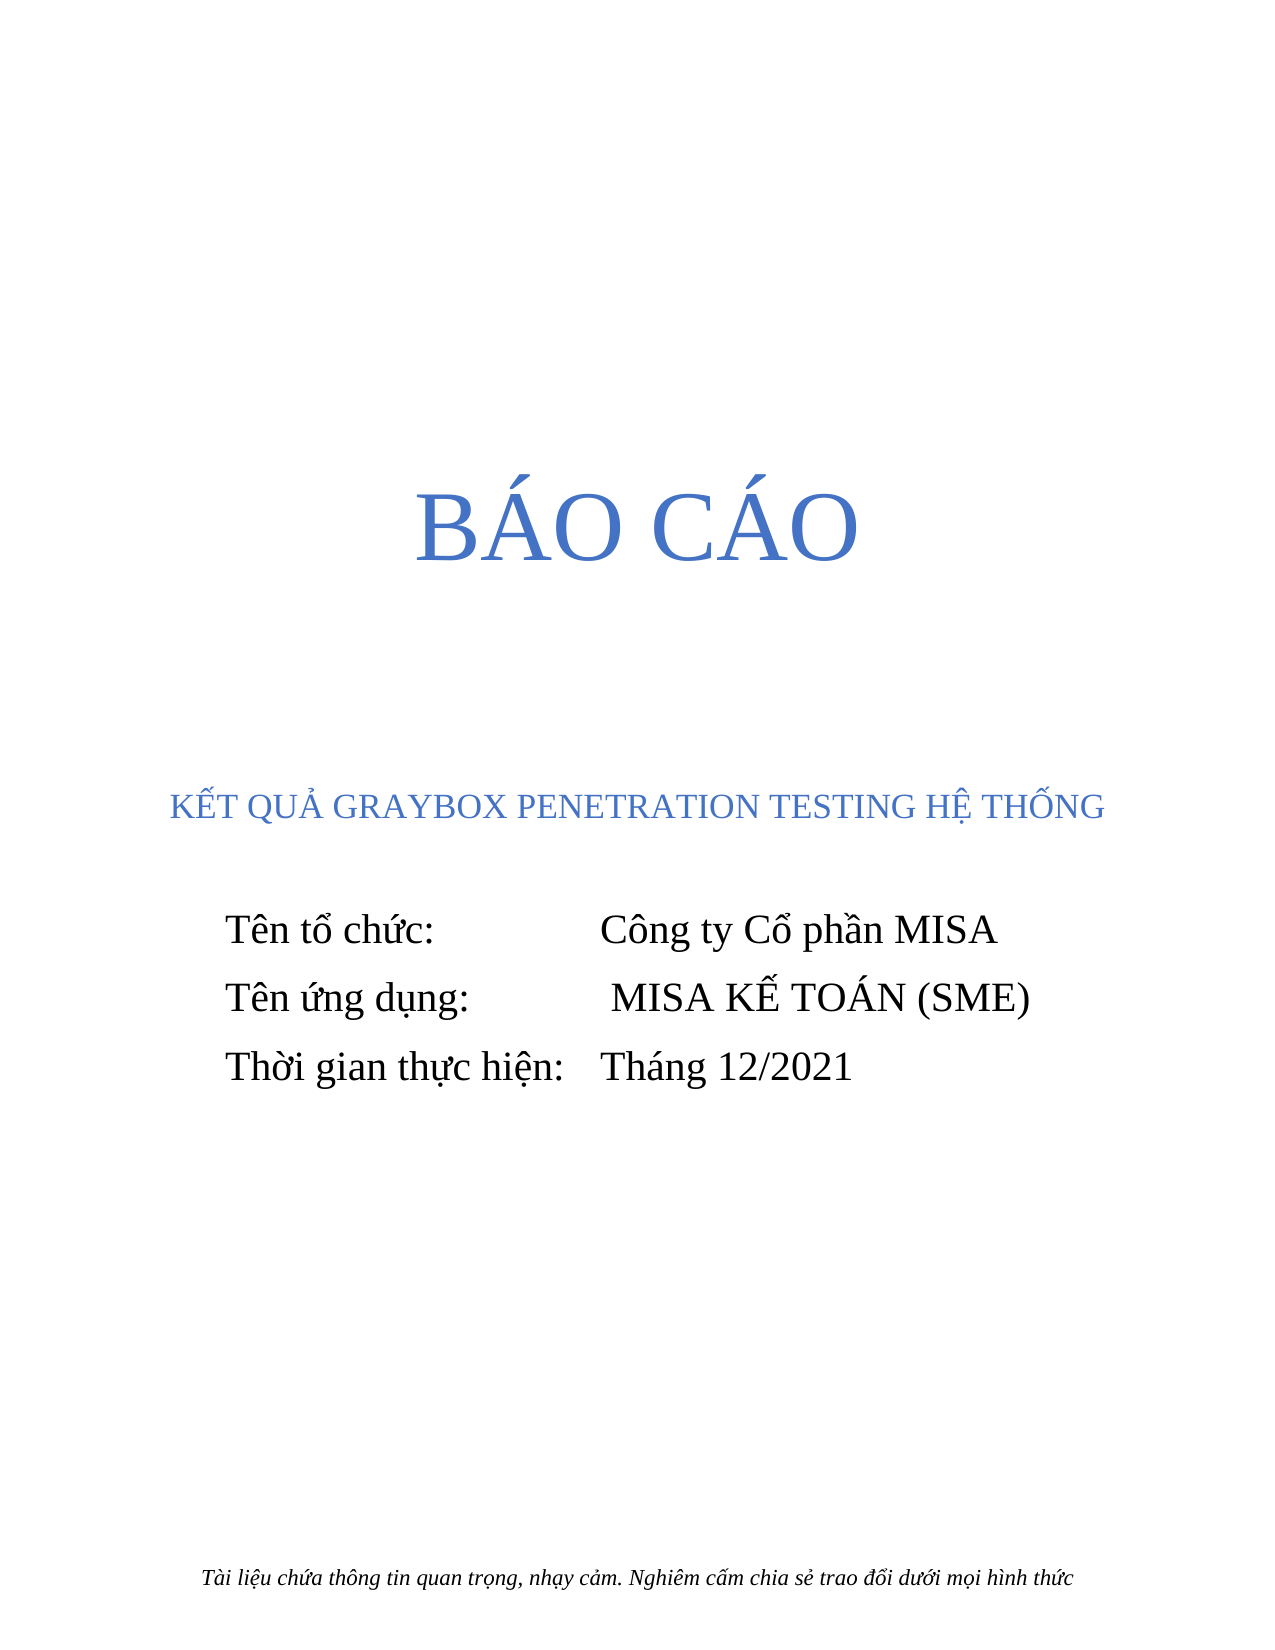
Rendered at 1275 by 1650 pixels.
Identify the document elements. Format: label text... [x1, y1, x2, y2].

text BÁO CÁO [150, 467, 1125, 582]
text Tên ứng dụng: MISA KẾ TOÁN (SME) [150, 973, 1125, 1021]
text Tên tổ chức: Công ty Cổ phần MISA [150, 904, 1125, 952]
text KẾT QUẢ GRAYBOX PENETRATION TESTING HỆ THỐNG [150, 786, 1125, 827]
text Thời gian thực hiện: Tháng 12/2021 [150, 1041, 1125, 1141]
